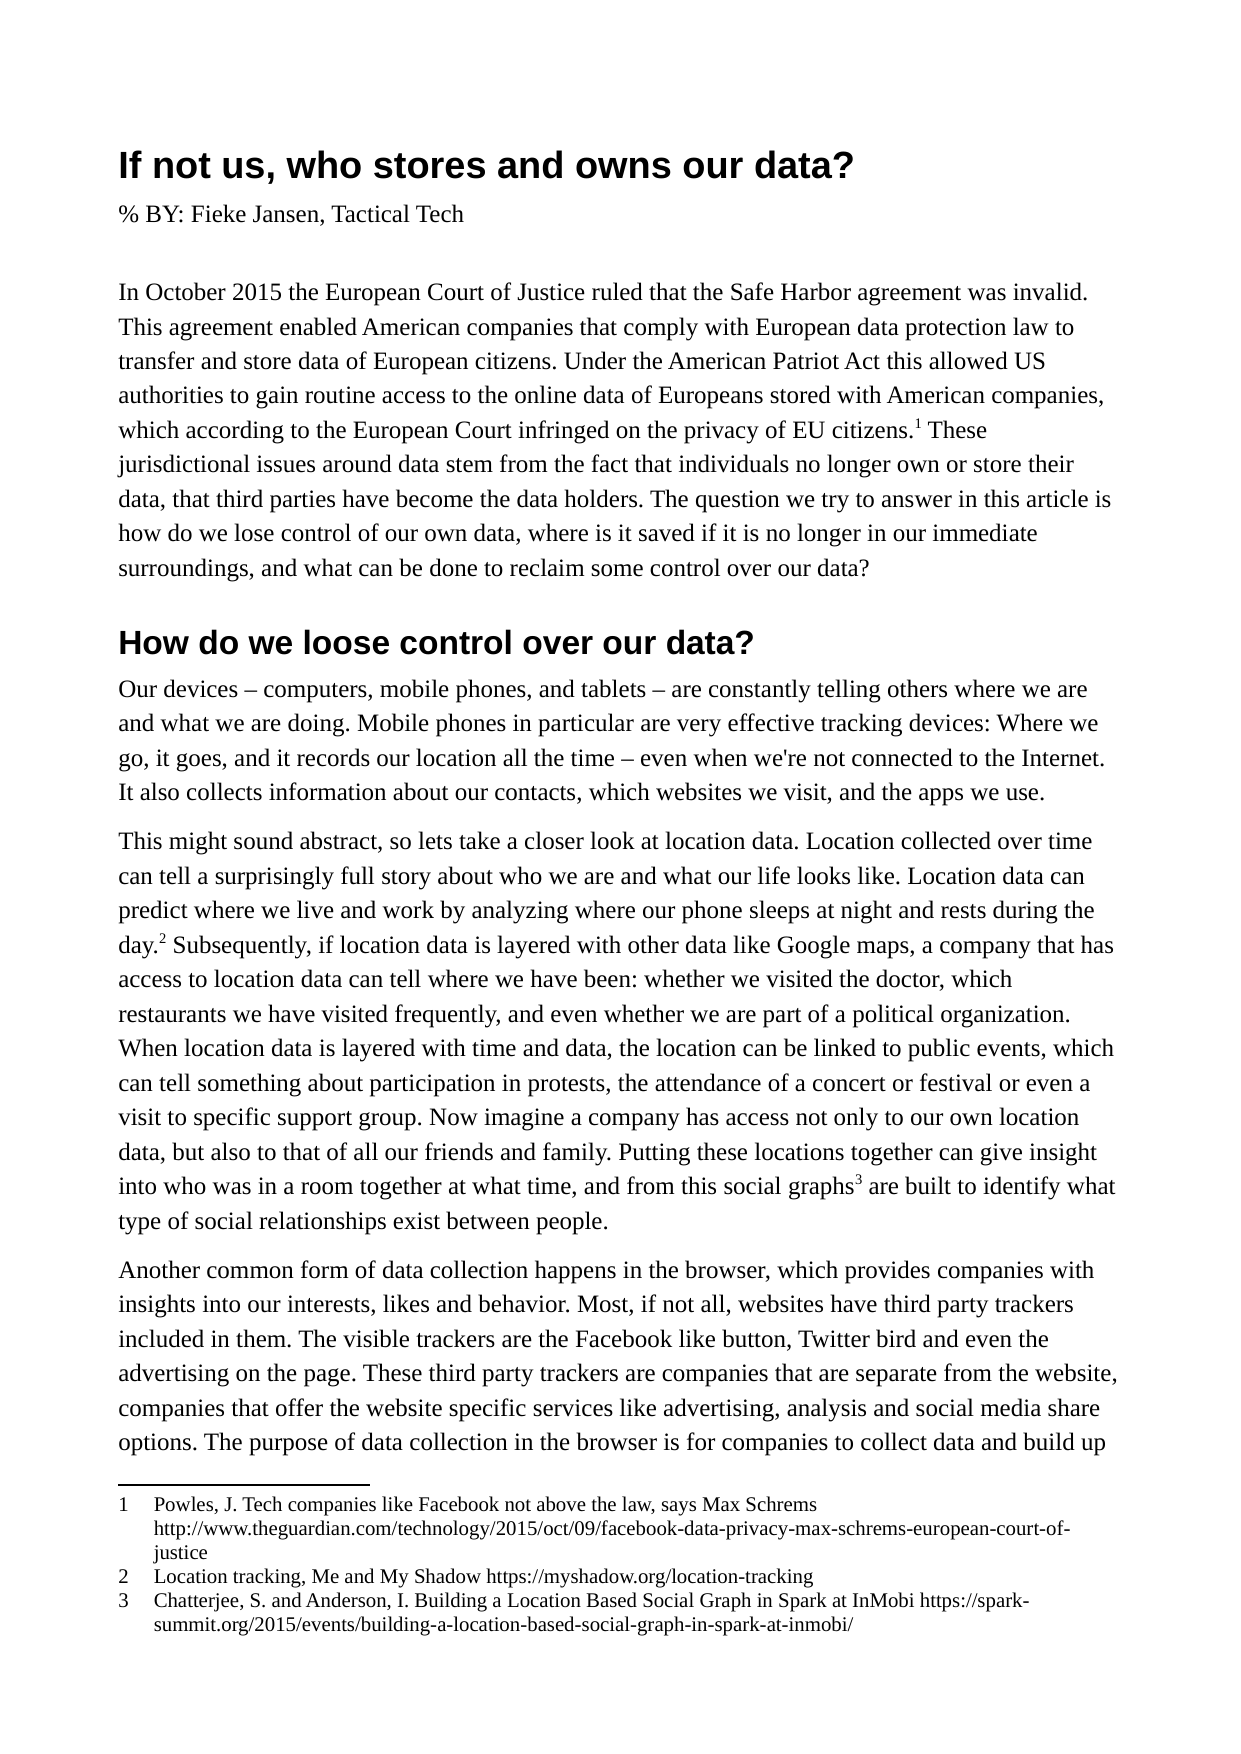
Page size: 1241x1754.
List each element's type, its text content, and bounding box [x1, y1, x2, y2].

text Another common form of data collection happens in the browser, which provides companies with insights into our interests, likes and behavior. Most, if not all, websites have third party trackers included in them. The visible trackers are the Facebook like button, Twitter bird and even the advertising on the page. These third party trackers are companies that are separate from the website, companies that offer the website specific services like advertising, analysis and social media share options. The purpose of data collection in the browser is for companies to collect data and build up a profile of who we are: age, gender, where we live, what we read, and what we're interested in. This information can then be packaged and sold to others: advertisers, other companies, or governments. [118, 1255, 1122, 1456]
text Chatterjee, S. and Anderson, I. Building a Location Based Social Graph in Spark at InMobi https://spark-summit.org/2015/events/building-a-location-based-social-graph-in-spark-at-inmobi/ [118, 1588, 1122, 1636]
text Powles, J. Tech companies like Facebook not above the law, says Max Schrems http://www.theguardian.com/technology/2015/oct/09/facebook-data-privacy-max-schrems-european-court-of-justice [118, 1491, 1122, 1564]
subtitle If not us, who stores and owns our data? [118, 143, 1122, 187]
text Location tracking, Me and My Shadow https://myshadow.org/location-tracking [118, 1564, 1122, 1588]
text This might sound abstract, so lets take a closer look at location data. Location collected over time can tell a surprisingly full story about who we are and what our life looks like. Location data can predict where we live and work by analyzing where our phone sleeps at night and rests during the day. Subsequently, if location data is layered with other data like Google maps, a company that has access to location data can tell where we have been: whether we visited the doctor, which restaurants we have visited frequently, and even whether we are part of a political organization. When location data is layered with time and data, the location can be linked to public events, which can tell something about participation in protests, the attendance of a concert or festival or even a visit to specific support group. Now imagine a company has access not only to our own location data, but also to that of all our friends and family. Putting these locations together can give insight into who was in a room together at what time, and from this social graphs are built to identify what type of social relationships exist between people. [118, 826, 1122, 1234]
subtitle How do we loose control over our data? [118, 623, 1122, 661]
text % BY: Fieke Jansen, Tactical Tech [118, 199, 1122, 228]
text Our devices – computers, mobile phones, and tablets – are constantly telling others where we are and what we are doing. Mobile phones in particular are very effective tracking devices: Where we go, it goes, and it records our location all the time – even when we're not connected to the Internet. It also collects information about our contacts, which websites we visit, and the apps we use. [118, 674, 1122, 806]
text In October 2015 the European Court of Justice ruled that the Safe Harbor agreement was invalid. This agreement enabled American companies that comply with European data protection law to transfer and store data of European citizens. Under the American Patriot Act this allowed US authorities to gain routine access to the online data of Europeans stored with American companies, which according to the European Court infringed on the privacy of EU citizens. These jurisdictional issues around data stem from the fact that individuals no longer own or store their data, that third parties have become the data holders. The question we try to answer in this article is how do we lose control of our own data, where is it saved if it is no longer in our immediate surroundings, and what can be done to reclaim some control over our data? [118, 277, 1122, 582]
